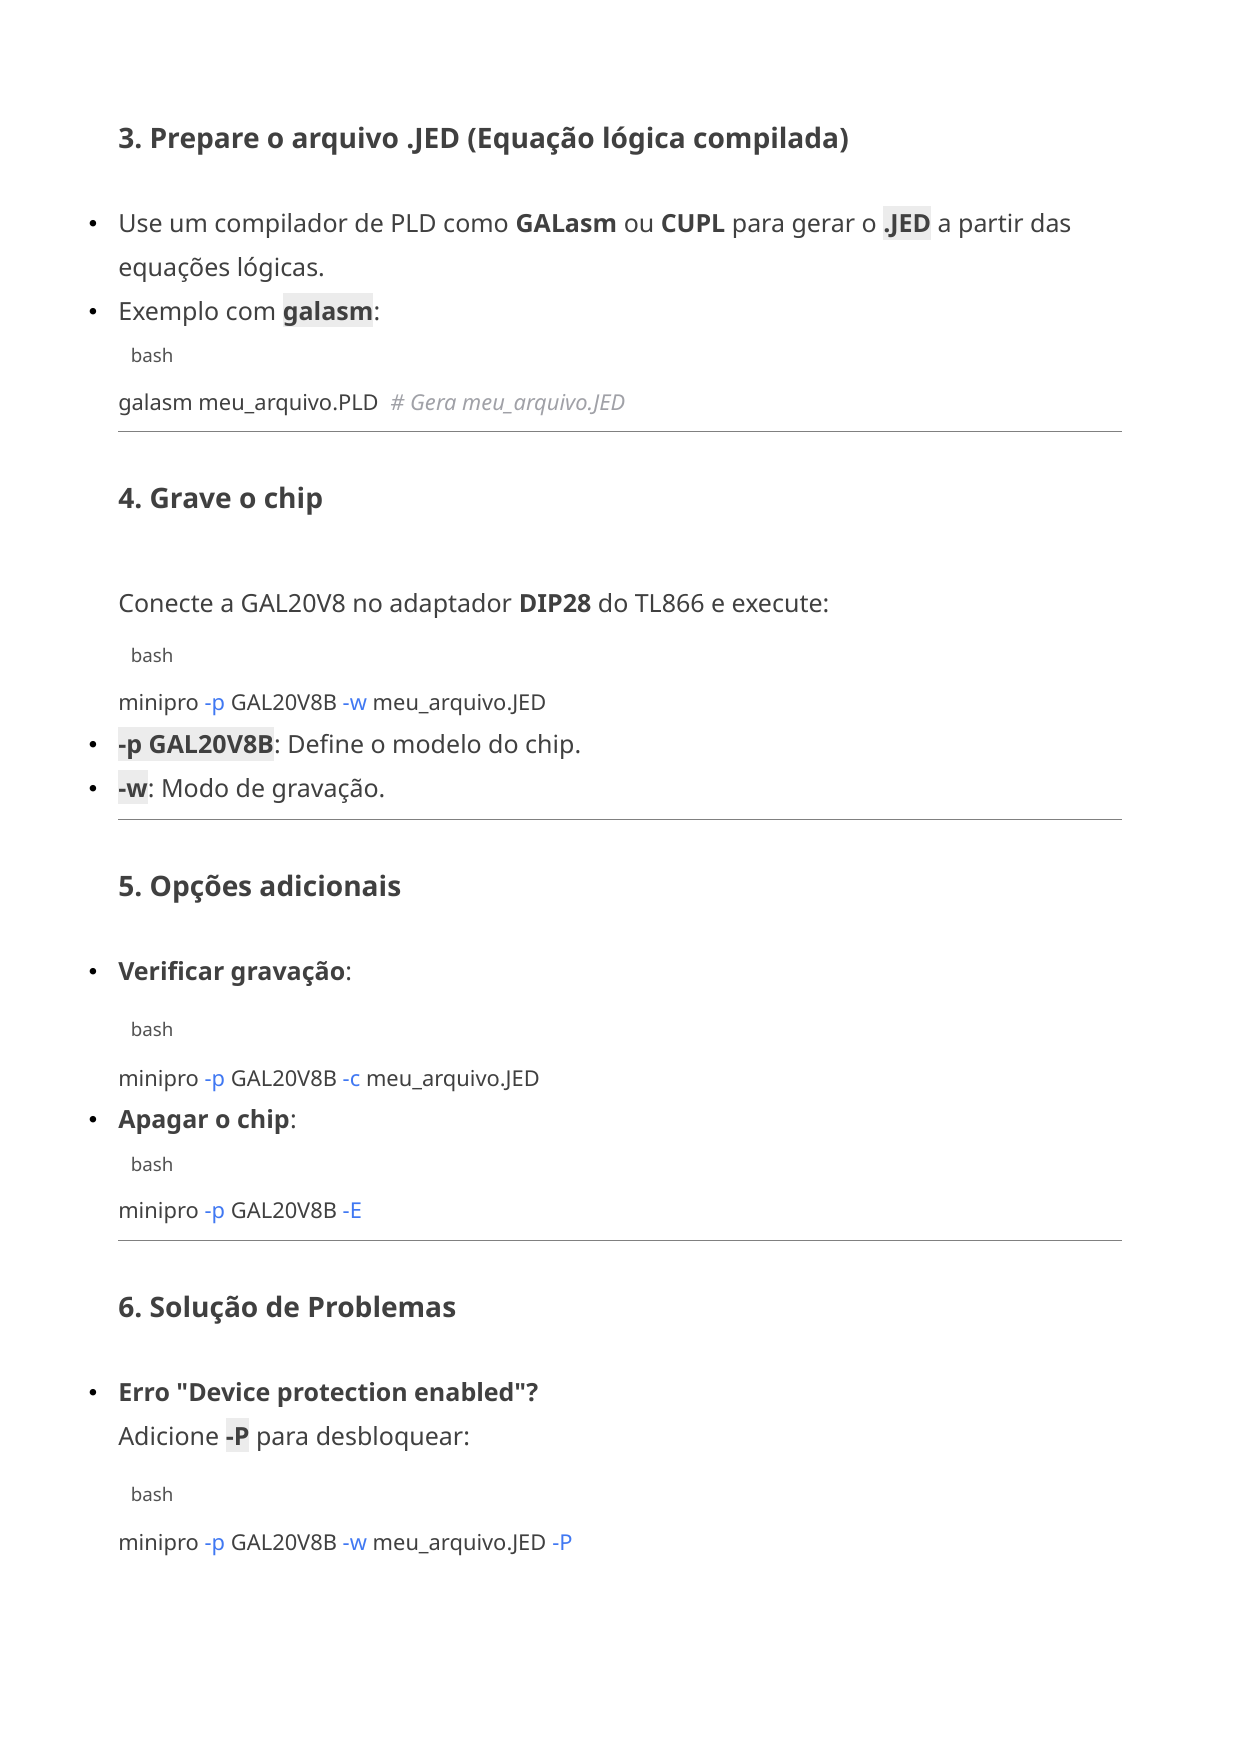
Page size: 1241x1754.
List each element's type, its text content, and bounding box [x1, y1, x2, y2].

list bash [131, 1149, 1122, 1177]
list minipro -p GAL20V8B -E [118, 1196, 1122, 1225]
list -w: Modo de gravação. [118, 761, 1122, 804]
text minipro -p GAL20V8B -w meu_arquivo.JED [118, 687, 1122, 717]
text Conecte a GAL20V8 no adaptador DIP28 do TL866 e execute: [118, 576, 1122, 620]
subtitle 4. Grave o chip [118, 478, 1122, 516]
subtitle 5. Opções adicionais [118, 866, 1122, 904]
list bash [131, 1479, 1122, 1507]
list minipro -p GAL20V8B -c meu_arquivo.JED [118, 1063, 1122, 1092]
subtitle 6. Solução de Problemas [118, 1287, 1122, 1325]
list Erro "Device protection enabled"? Adicione -P para desbloquear: [118, 1365, 1122, 1452]
list minipro -p GAL20V8B -w meu_arquivo.JED -P [118, 1527, 1122, 1557]
list Exemplo com galasm: [118, 283, 1122, 327]
list Apagar o chip: [118, 1092, 1122, 1136]
text bash [131, 640, 1122, 668]
list -p GAL20V8B: Define o modelo do chip. [118, 717, 1122, 761]
subtitle 3. Prepare o arquivo .JED (Equação lógica compilada) [118, 118, 1122, 156]
list Use um compilador de PLD como GALasm ou CUPL para gerar o .JED a partir das equações lógicas. [118, 196, 1122, 283]
list bash [131, 340, 1122, 368]
list galasm meu_arquivo.PLD # Gera meu_arquivo.JED [118, 387, 1122, 416]
list bash [131, 1014, 1122, 1042]
list Verificar gravação: [118, 944, 1122, 988]
